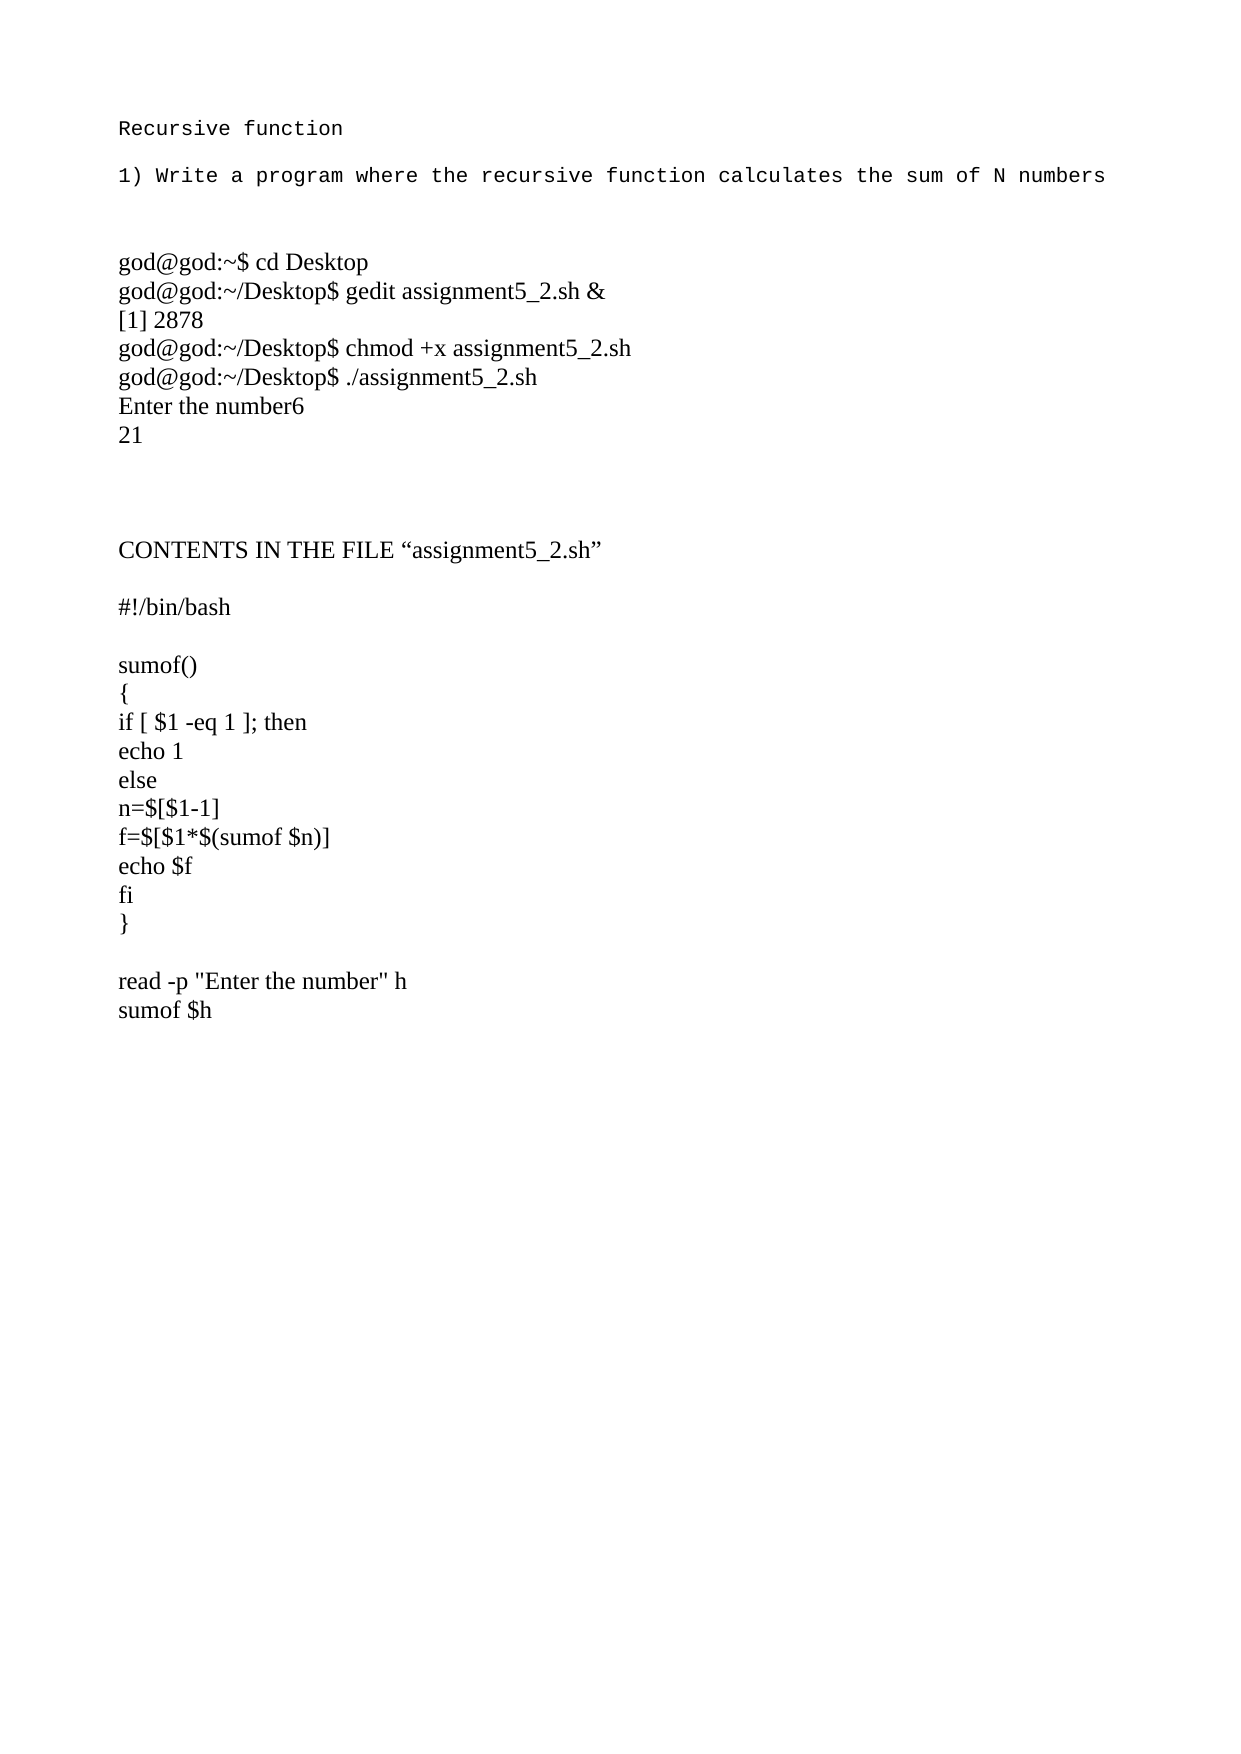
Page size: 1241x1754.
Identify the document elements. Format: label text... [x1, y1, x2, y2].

text #!/bin/bash [118, 592, 1122, 621]
text if [ $1 -eq 1 ]; then [118, 707, 1122, 736]
text 21 [118, 420, 1122, 448]
text else [118, 765, 1122, 793]
text Enter the number6 [118, 391, 1122, 420]
text } [118, 908, 1122, 937]
text Recursive function [118, 118, 1122, 142]
text echo 1 [118, 736, 1122, 765]
text 1) Write a program where the recursive function calculates the sum of N numbers [118, 165, 1122, 189]
text god@god:~$ cd Desktop [118, 247, 1122, 276]
text f=$[$1*$(sumof $n)] [118, 822, 1122, 851]
text god@god:~/Desktop$ chmod +x assignment5_2.sh [118, 333, 1122, 362]
text god@god:~/Desktop$ ./assignment5_2.sh [118, 362, 1122, 391]
text n=$[$1-1] [118, 793, 1122, 822]
text god@god:~/Desktop$ gedit assignment5_2.sh & [118, 276, 1122, 305]
text { [118, 678, 1122, 707]
text fi [118, 880, 1122, 908]
text read -p "Enter the number" h [118, 966, 1122, 995]
text CONTENTS IN THE FILE “assignment5_2.sh” [118, 535, 1122, 563]
text sumof() [118, 650, 1122, 678]
text sumof $h [118, 995, 1122, 1023]
text echo $f [118, 851, 1122, 880]
text [1] 2878 [118, 305, 1122, 333]
